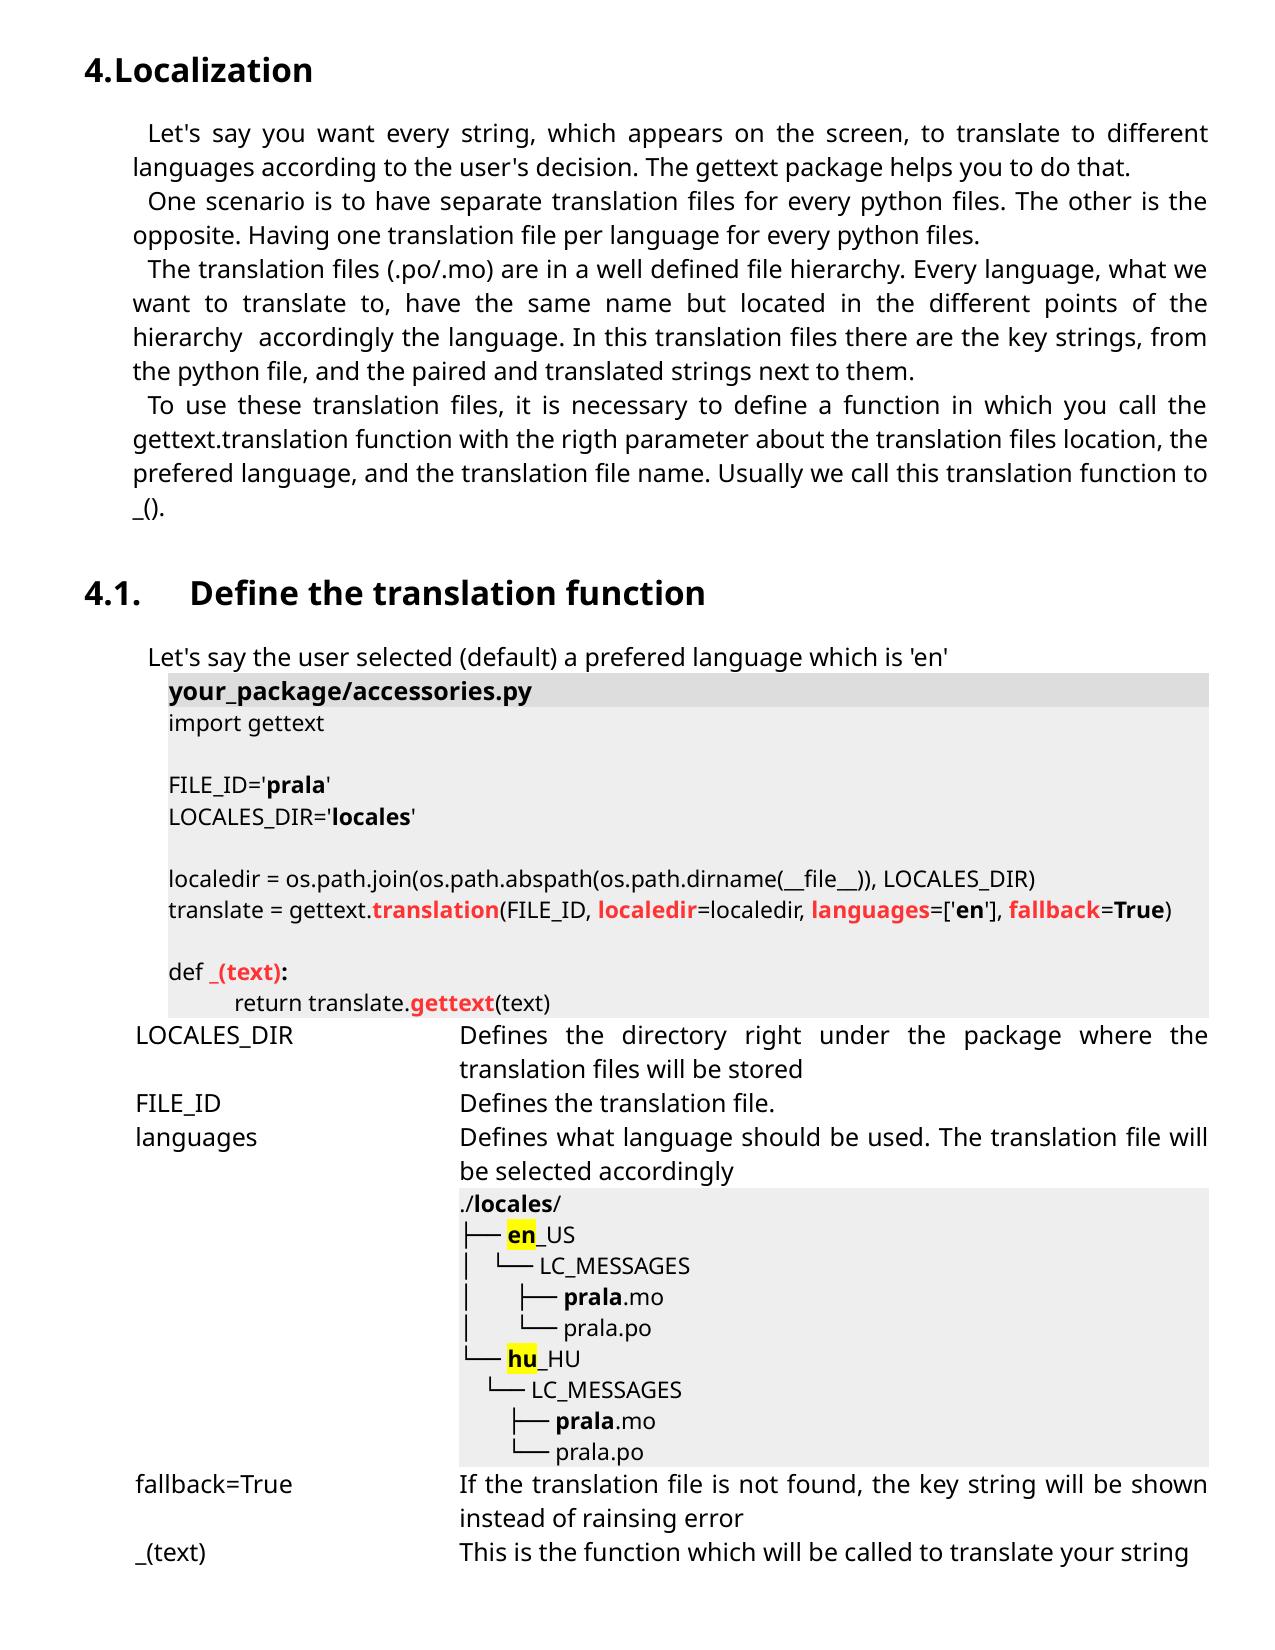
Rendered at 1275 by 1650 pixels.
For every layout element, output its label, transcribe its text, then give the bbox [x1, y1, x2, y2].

text ├── prala.mo [459, 1405, 1209, 1436]
text └── hu_HU [459, 1343, 1209, 1374]
text ├── en_US [459, 1219, 1209, 1250]
text └── LC_MESSAGES [459, 1374, 1209, 1405]
text def _(text): [168, 956, 1209, 987]
subtitle Define the translation function [84, 569, 1209, 616]
text │ └── prala.po [459, 1312, 1209, 1343]
text To use these translation files, it is necessary to define a function in which you call the gettext.translation function with the rigth parameter about the translation files location, the prefered language, and the translation file name. Usually we call this translation function to _(). [132, 388, 1209, 523]
list languages Defines what language should be used. The translation file will be selected accordingly [135, 1120, 1209, 1188]
subtitle Localization [84, 46, 1209, 92]
list _(text) This is the function which will be called to translate your string [135, 1535, 1209, 1569]
text │ └── LC_MESSAGES [459, 1250, 1209, 1281]
list LOCALES_DIR Defines the directory right under the package where the translation files will be stored [135, 1018, 1209, 1086]
text import gettext [168, 707, 1209, 738]
text FILE_ID='prala' [168, 769, 1209, 801]
text Let's say the user selected (default) a prefered language which is 'en' [132, 639, 1209, 673]
text The translation files (.po/.mo) are in a well defined file hierarchy. Every language, what we want to translate to, have the same name but located in the different points of the hierarchy accordingly the language. In this translation files there are the key strings, from the python file, and the paired and translated strings next to them. [132, 252, 1209, 388]
text One scenario is to have separate translation files for every python files. The other is the opposite. Having one translation file per language for every python files. [132, 184, 1209, 252]
text Let's say you want every string, which appears on the screen, to translate to different languages according to the user's decision. The gettext package helps you to do that. [132, 116, 1209, 184]
text return translate.gettext(text) [168, 987, 1209, 1018]
text your_package/accessories.py [168, 673, 1209, 707]
text translate = gettext.translation(FILE_ID, localedir=localedir, languages=['en'], fallback=True) [168, 894, 1209, 925]
text localedir = os.path.join(os.path.abspath(os.path.dirname(__file__)), LOCALES_DIR) [168, 863, 1209, 894]
list FILE_ID Defines the translation file. [135, 1086, 1209, 1120]
text ./locales/ [459, 1188, 1209, 1219]
list fallback=True If the translation file is not found, the key string will be shown instead of rainsing error [135, 1467, 1209, 1535]
text │ ├── prala.mo [459, 1281, 1209, 1312]
text └── prala.po [459, 1436, 1209, 1467]
text LOCALES_DIR='locales' [168, 801, 1209, 832]
